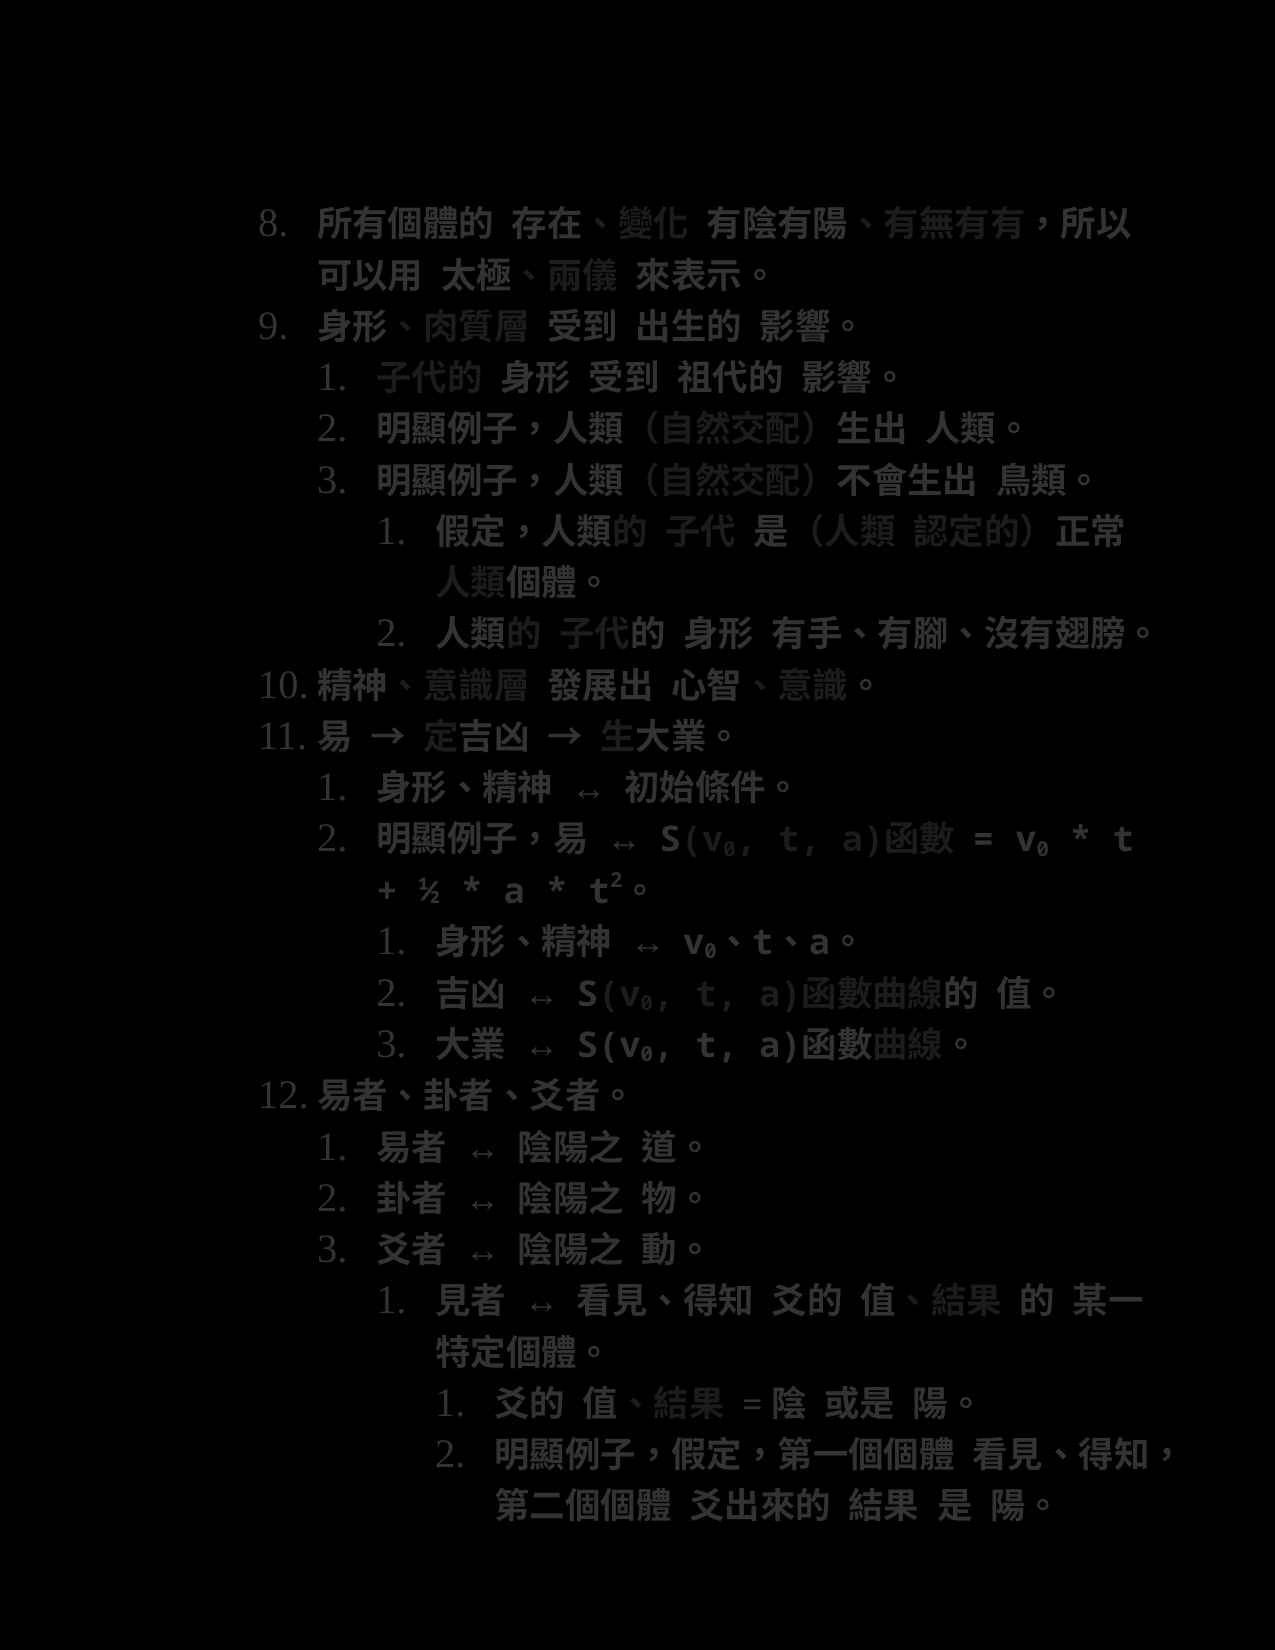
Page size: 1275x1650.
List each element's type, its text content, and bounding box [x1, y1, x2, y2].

list 明顯例子，人類（自然交配）不會生出 鳥類。 [317, 452, 1157, 503]
list 身形、肉質層 受到 出生的 影響。 [258, 298, 1157, 349]
list 明顯例子，人類（自然交配）生出 人類。 [317, 401, 1157, 452]
list 吉凶 ↔ S(v0, t, a)函數曲線的 值。 [376, 965, 1157, 1016]
list 假定，人類的 子代 是（人類 認定的）正常人類個體。 [376, 503, 1157, 606]
list 易 → 定吉凶 → 生大業。 [258, 708, 1157, 759]
list 大業 ↔ S(v0, t, a)函數曲線。 [376, 1016, 1157, 1068]
list 人類的 子代的 身形 有手、有腳、沒有翅膀。 [376, 606, 1157, 657]
list 易者、卦者、爻者。 [258, 1068, 1157, 1119]
list 明顯例子，易 ↔ S(v0, t, a)函數 = v0 * t + ½ * a * t2。 [317, 811, 1157, 913]
list 爻者 ↔ 陰陽之 動。 [317, 1221, 1157, 1273]
list 卦者 ↔ 陰陽之 物。 [317, 1170, 1157, 1221]
list 易者 ↔ 陰陽之 道。 [317, 1119, 1157, 1170]
list 見者 ↔ 看見、得知 爻的 值、結果 的 某一特定個體。 [376, 1273, 1157, 1375]
list 子代的 身形 受到 祖代的 影響。 [317, 349, 1157, 401]
list 爻的 值、結果 = 陰 或是 陽。 [435, 1375, 1157, 1426]
list 明顯例子，假定，第一個個體 看見、得知，第二個個體 爻出來的 結果 是 陽。 [435, 1426, 1157, 1529]
list 身形、精神 ↔ v0、t、a。 [376, 913, 1157, 965]
list 身形、精神 ↔ 初始條件。 [317, 759, 1157, 811]
list 精神、意識層 發展出 心智、意識。 [258, 657, 1157, 708]
list 所有個體的 存在、變化 有陰有陽、有無有有，所以 可以用 太極、兩儀 來表示。 [258, 196, 1157, 298]
